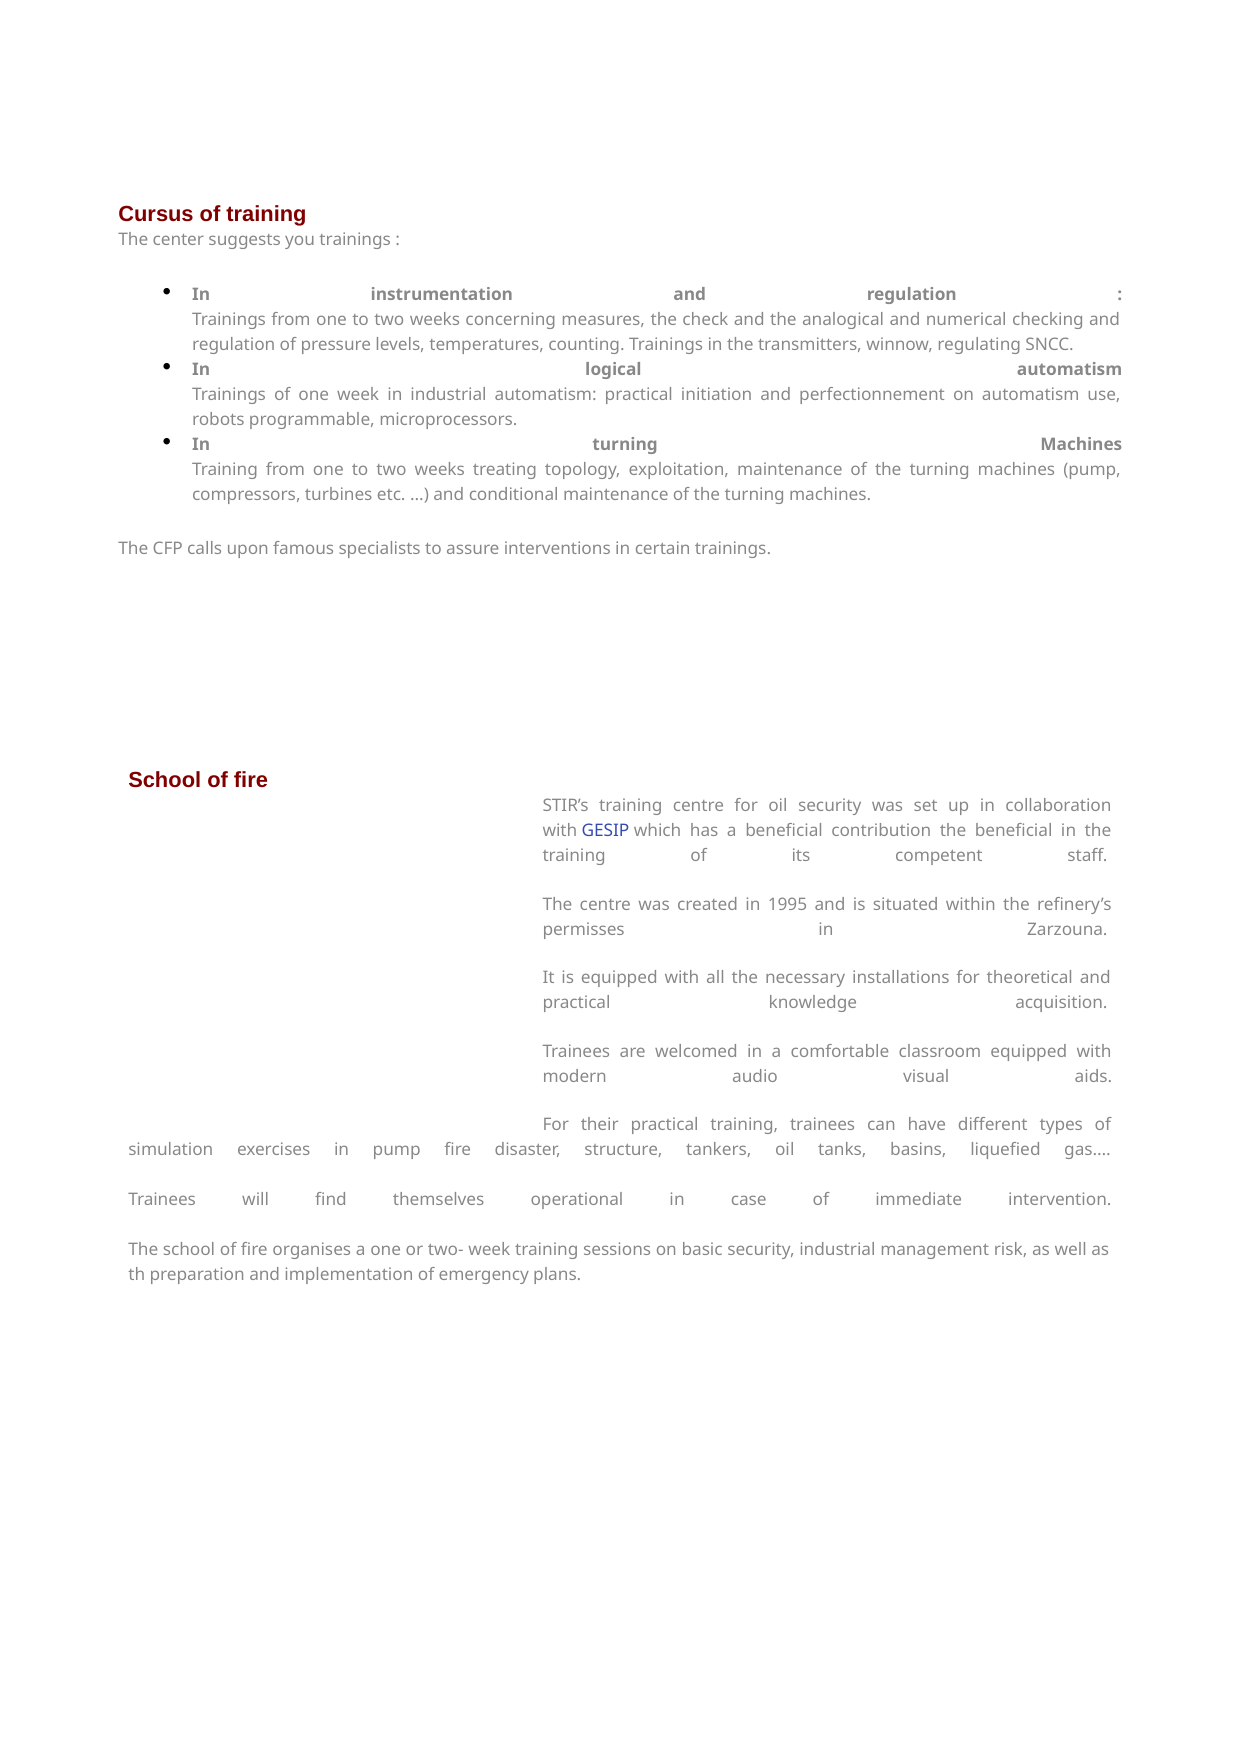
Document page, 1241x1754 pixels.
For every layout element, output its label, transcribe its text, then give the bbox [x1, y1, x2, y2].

table_cell The center suggests you trainings : In instrumentation and regulation : Trainings from one to two weeks concerning measures, the check and the analogical and numerical checking and regulation of pressure levels, temperatures, counting. Trainings in the transmitters, winnow, regulating SNCC. In logical automatism Trainings of one week in industrial automatism: practical initiation and perfectionnement on automatism use, robots programmable, microprocessors. In turning Machines Training from one to two weeks treating topology, exploitation, maintenance of the turning machines (pump, compressors, turbines etc. ...) and conditional maintenance of the turning machines. The CFP calls upon famous specialists to assure interventions in certain trainings. [118, 226, 1122, 589]
table_header School of fire [128, 767, 1112, 792]
table_cell STIR’s training centre for oil security was set up in collaboration with GESIP which has a beneficial contribution the beneficial in the training of its competent staff. The centre was created in 1995 and is situated within the refinery’s permisses in Zarzouna. It is equipped with all the necessary installations for theoretical and practical knowledge acquisition. Trainees are welcomed in a comfortable classroom equipped with modern audio visual aids. For their practical training, trainees can have different types of simulation exercises in pump fire disaster, structure, tankers, oil tanks, basins, liquefied gas…. Trainees will find themselves operational in case of immediate intervention. The school of fire organises a one or two- week training sessions on basic security, industrial management risk, as well as th preparation and implementation of emergency plans. [128, 792, 1112, 1315]
table_header [128, 753, 1112, 757]
table_header [128, 1315, 1112, 1320]
table_cell [128, 762, 1112, 767]
table_cell [128, 757, 1112, 762]
table_header Cursus of training [118, 201, 1122, 226]
